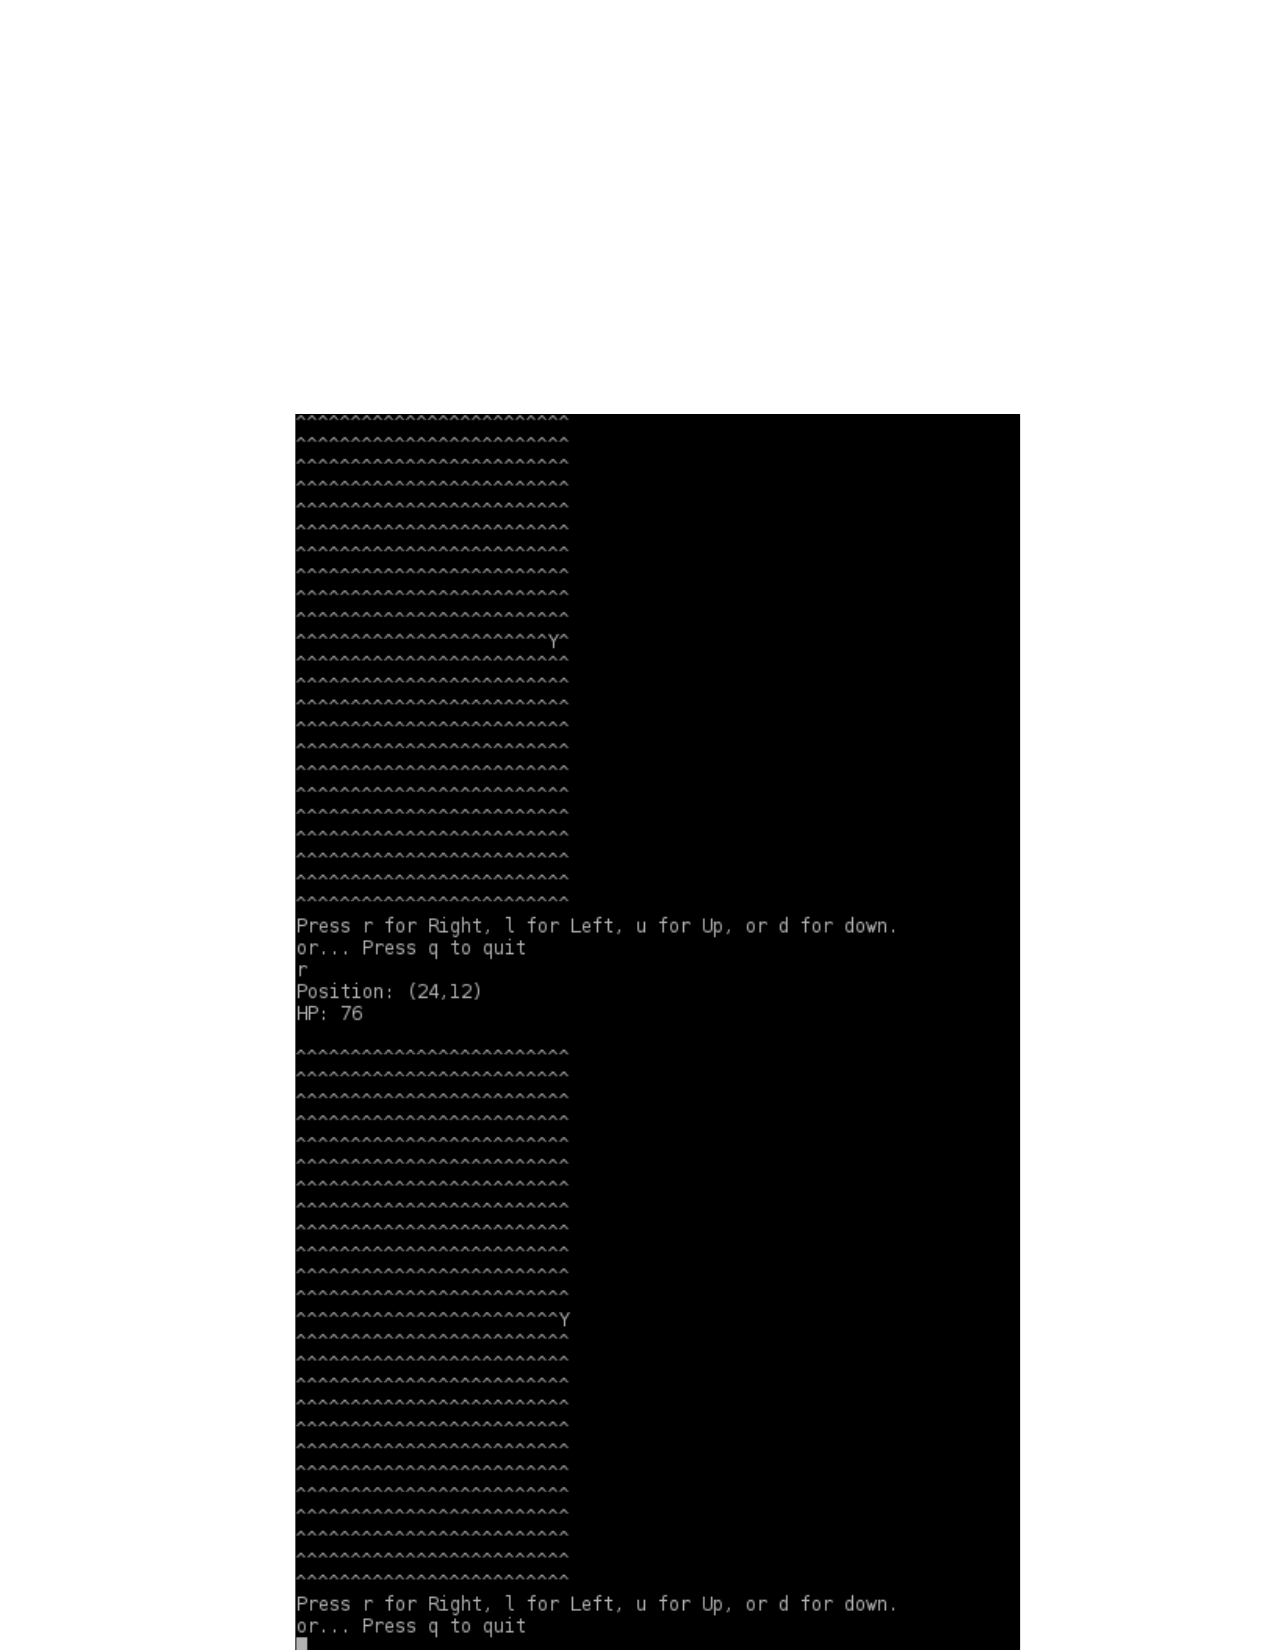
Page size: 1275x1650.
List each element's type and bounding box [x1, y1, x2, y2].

picture [295, 414, 1021, 1650]
